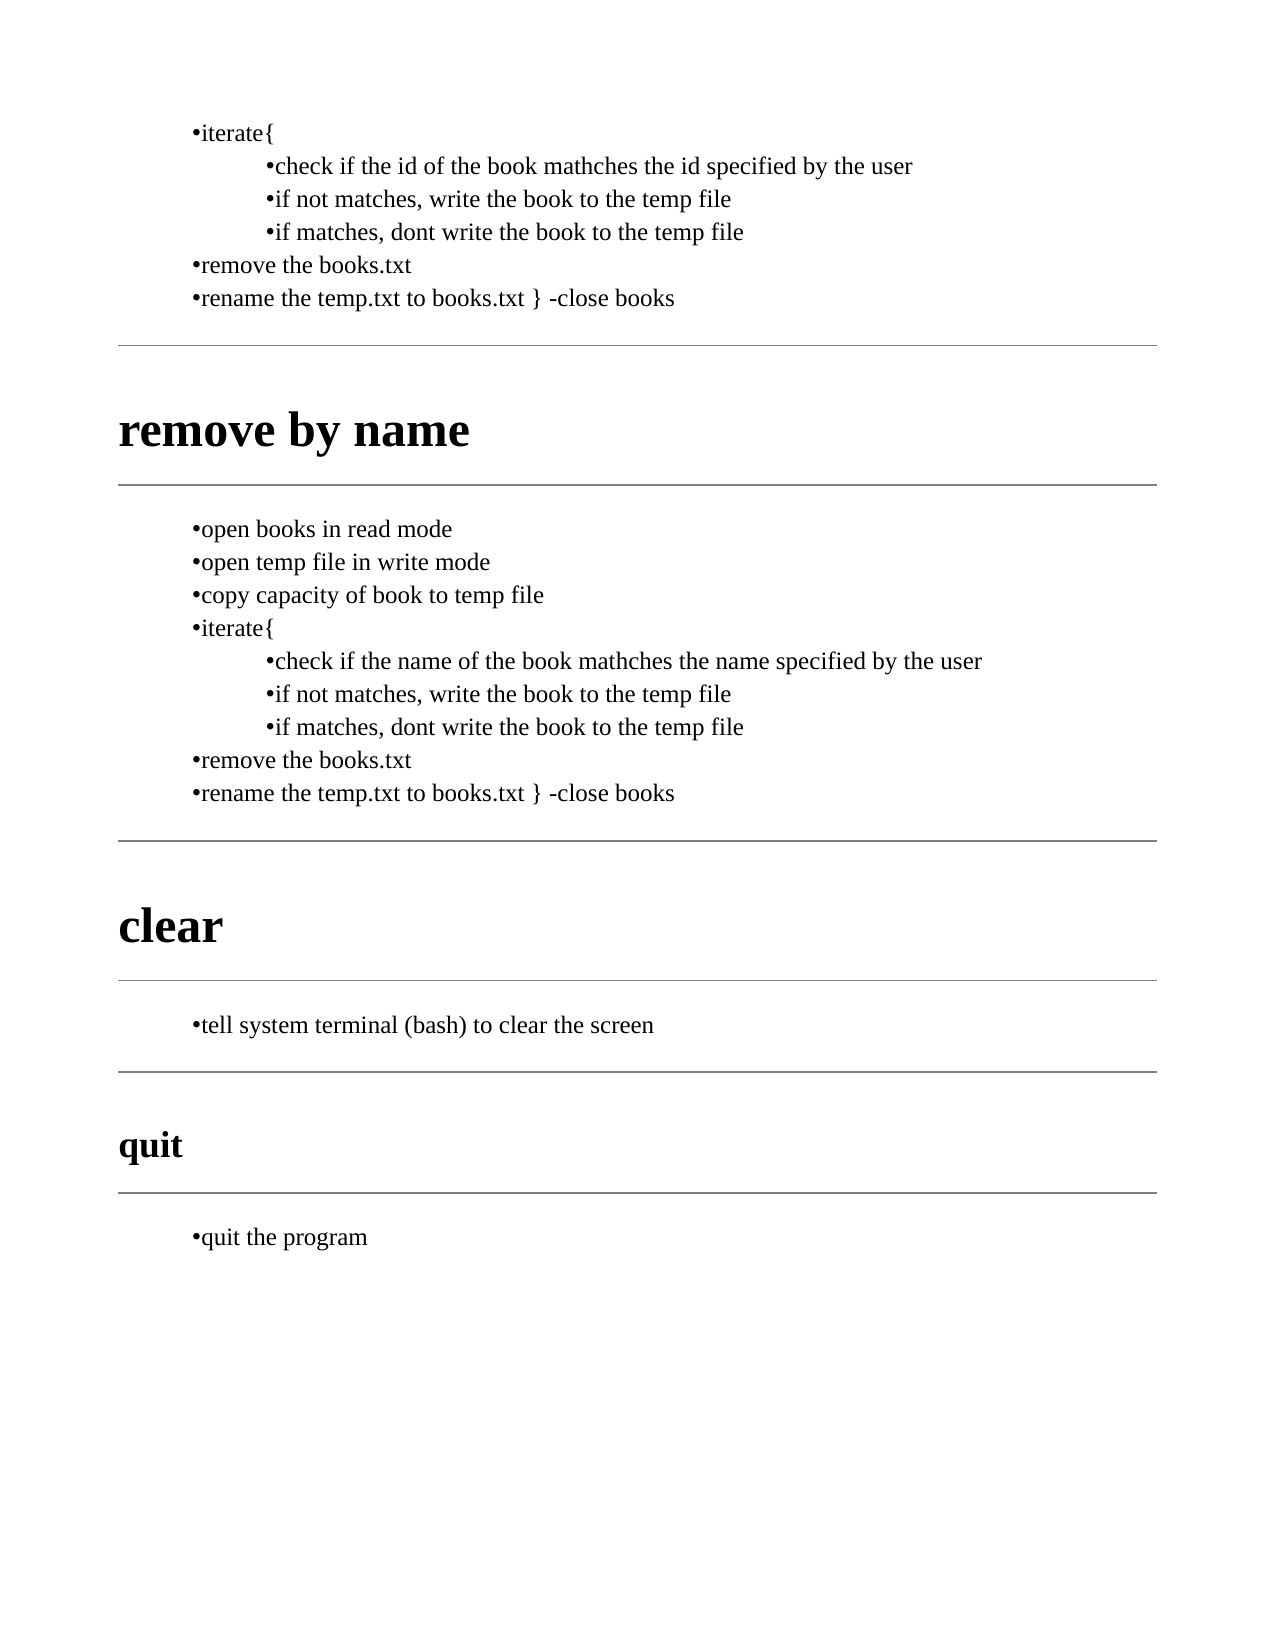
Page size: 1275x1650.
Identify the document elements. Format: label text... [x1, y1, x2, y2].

list check if the name of the book mathches the name specified by the user [118, 646, 1157, 675]
list tell system terminal (bash) to clear the screen [118, 1010, 1157, 1038]
list quit the program [118, 1222, 1157, 1251]
list open temp file in write mode [118, 547, 1157, 576]
list if not matches, write the book to the temp file [118, 184, 1157, 213]
list if matches, dont write the book to the temp file [118, 217, 1157, 246]
subtitle remove by name [118, 400, 1157, 458]
list rename the temp.txt to books.txt } -close books [118, 778, 1157, 807]
list remove the books.txt [118, 250, 1157, 279]
list iterate{ [118, 613, 1157, 642]
list copy capacity of book to temp file [118, 580, 1157, 609]
list iterate{ [118, 118, 1157, 147]
list remove the books.txt [118, 746, 1157, 774]
subtitle quit [118, 1122, 1157, 1166]
subtitle clear [118, 895, 1157, 953]
list rename the temp.txt to books.txt } -close books [118, 283, 1157, 312]
list if matches, dont write the book to the temp file [118, 712, 1157, 741]
list if not matches, write the book to the temp file [118, 679, 1157, 708]
list open books in read mode [118, 514, 1157, 543]
list check if the id of the book mathches the id specified by the user [118, 151, 1157, 180]
